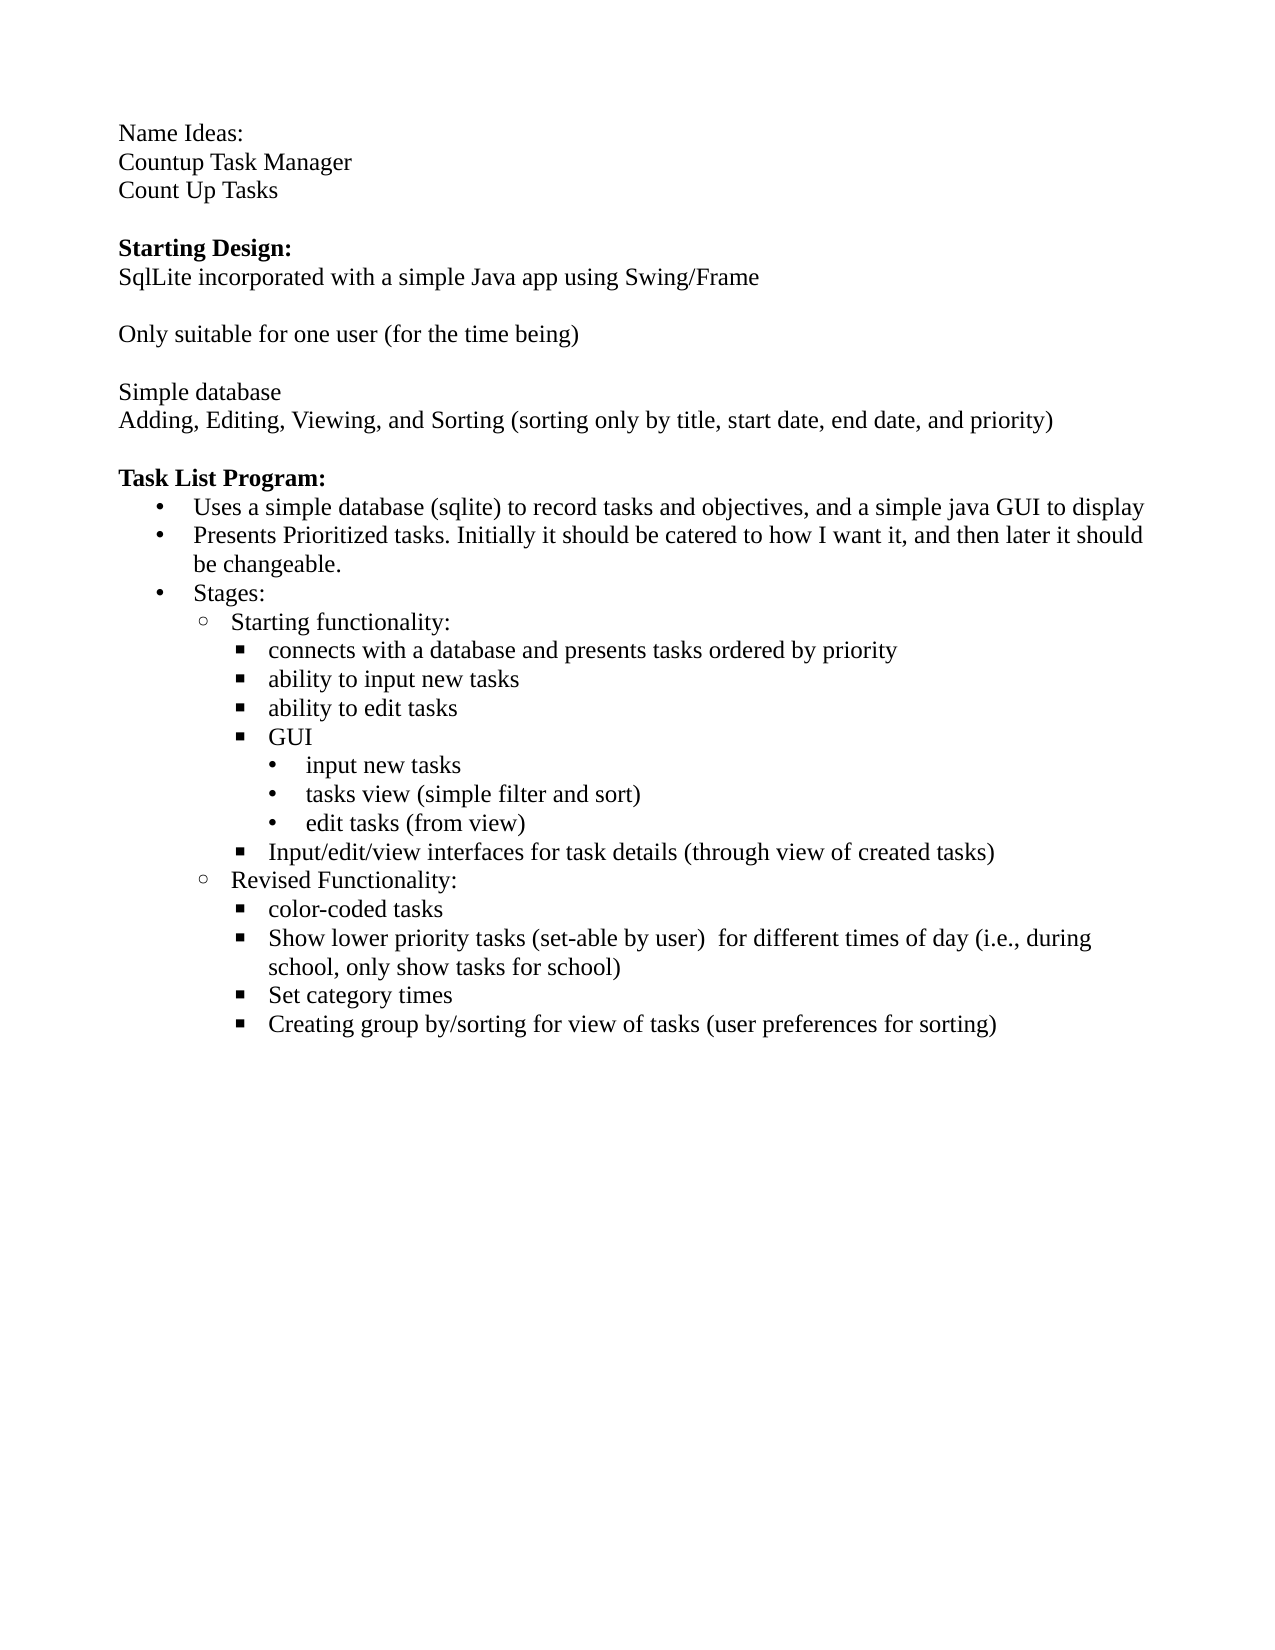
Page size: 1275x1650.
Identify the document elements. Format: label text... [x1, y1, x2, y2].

list Set category times [231, 981, 1157, 1009]
list Presents Prioritized tasks. Initially it should be catered to how I want it, and then later it should be changeable. [156, 521, 1157, 578]
list connects with a database and presents tasks ordered by priority [231, 636, 1157, 664]
list edit tasks (from view) [268, 808, 1157, 837]
list Show lower priority tasks (set-able by user) for different times of day (i.e., during school, only show tasks for school) [231, 923, 1157, 981]
list Creating group by/sorting for view of tasks (user preferences for sorting) [231, 1009, 1157, 1038]
text Starting Design: [118, 233, 1157, 262]
list ability to edit tasks [231, 693, 1157, 722]
list input new tasks [268, 751, 1157, 779]
list Input/edit/view interfaces for task details (through view of created tasks) [231, 837, 1157, 866]
text SqlLite incorporated with a simple Java app using Swing/Frame [118, 262, 1157, 291]
text Count Up Tasks [118, 176, 1157, 204]
text Countup Task Manager [118, 147, 1157, 176]
list Revised Functionality: [193, 866, 1157, 894]
list Stages: [156, 578, 1157, 607]
text Only suitable for one user (for the time being) [118, 319, 1157, 348]
list color-coded tasks [231, 894, 1157, 923]
text Adding, Editing, Viewing, and Sorting (sorting only by title, start date, end date, and priority) [118, 406, 1157, 434]
text Name Ideas: [118, 118, 1157, 147]
list Starting functionality: [193, 607, 1157, 636]
text Task List Program: [118, 463, 1157, 492]
text Simple database [118, 377, 1157, 406]
list GUI [231, 722, 1157, 751]
list ability to input new tasks [231, 664, 1157, 693]
list tasks view (simple filter and sort) [268, 779, 1157, 808]
list Uses a simple database (sqlite) to record tasks and objectives, and a simple java GUI to display [156, 492, 1157, 521]
